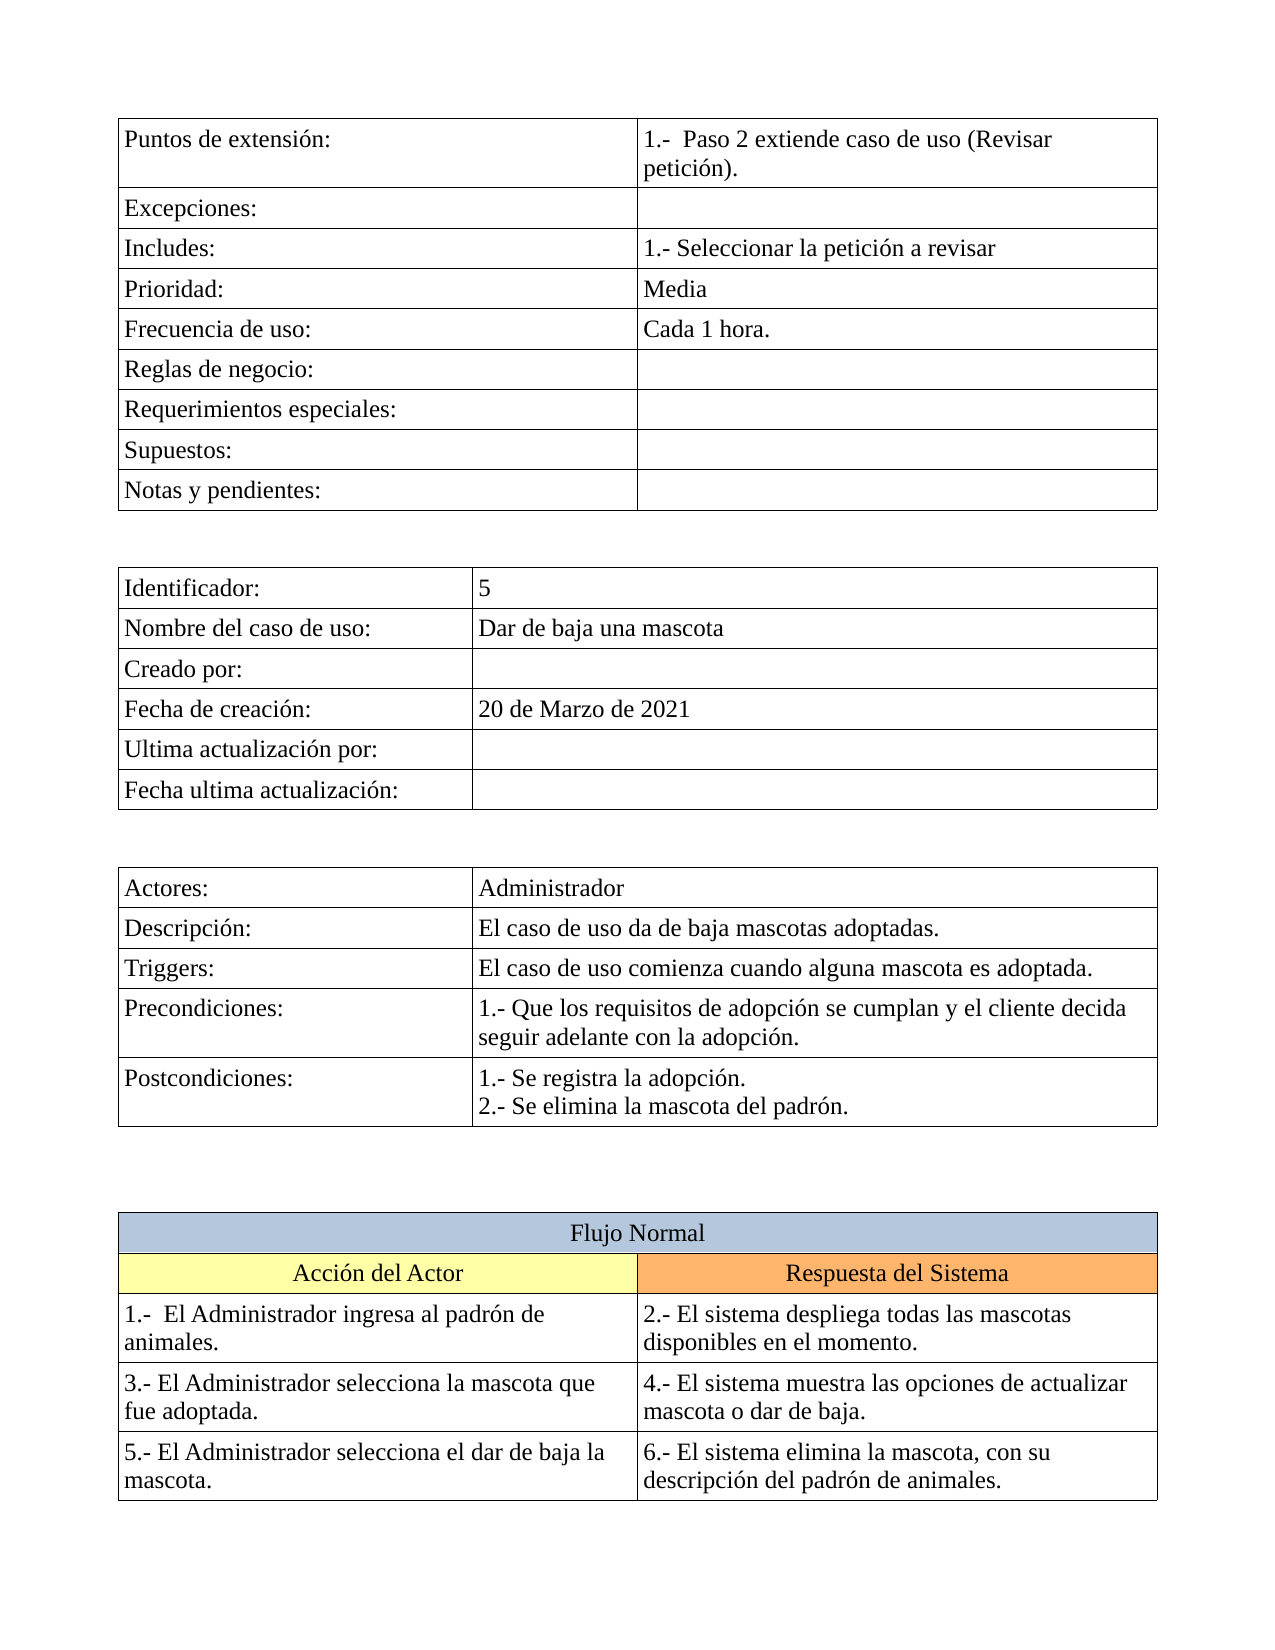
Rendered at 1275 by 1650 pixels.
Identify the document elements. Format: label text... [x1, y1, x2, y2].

table_cell Reglas de negocio: [119, 350, 637, 389]
table_cell [473, 649, 1157, 688]
table_cell Creado por: [119, 649, 472, 688]
table_cell Dar de baja una mascota [473, 609, 1157, 648]
table_cell El caso de uso da de baja mascotas adoptadas. [473, 908, 1157, 947]
table_header 1.- Paso 2 extiende caso de uso (Revisar petición). [638, 119, 1157, 187]
table_cell Includes: [119, 229, 637, 268]
table_cell 1.- Seleccionar la petición a revisar [638, 229, 1157, 268]
table_cell [638, 430, 1157, 469]
table_cell [638, 470, 1157, 510]
table_cell 6.- El sistema elimina la mascota, con su descripción del padrón de animales. [638, 1432, 1157, 1500]
table_cell Prioridad: [119, 269, 637, 308]
table_cell Cada 1 hora. [638, 309, 1157, 348]
table_cell Ultima actualización por: [119, 730, 472, 769]
table_cell Frecuencia de uso: [119, 309, 637, 348]
table_cell Notas y pendientes: [119, 470, 637, 510]
table_header Flujo Normal [119, 1213, 1157, 1252]
table_cell 20 de Marzo de 2021 [473, 689, 1157, 728]
table_cell 3.- El Administrador selecciona la mascota que fue adoptada. [119, 1363, 637, 1431]
table_cell [638, 350, 1157, 389]
table_cell Postcondiciones: [119, 1058, 472, 1126]
table_cell Excepciones: [119, 188, 637, 227]
table_header Identificador: [119, 568, 472, 608]
table_cell Descripción: [119, 908, 472, 947]
table_cell Respuesta del Sistema [638, 1254, 1157, 1293]
table_cell Supuestos: [119, 430, 637, 469]
table_cell [638, 188, 1157, 227]
table_header Actores: [119, 868, 472, 907]
table_cell 1.- Que los requisitos de adopción se cumplan y el cliente decida seguir adelante con la adopción. [473, 989, 1157, 1057]
table_cell El caso de uso comienza cuando alguna mascota es adoptada. [473, 949, 1157, 988]
table_header Puntos de extensión: [119, 119, 637, 187]
table_cell 1.- Se registra la adopción. 2.- Se elimina la mascota del padrón. [473, 1058, 1157, 1126]
table_cell 4.- El sistema muestra las opciones de actualizar mascota o dar de baja. [638, 1363, 1157, 1431]
table_cell 2.- El sistema despliega todas las mascotas disponibles en el momento. [638, 1294, 1157, 1362]
table_cell [473, 730, 1157, 769]
table_cell Precondiciones: [119, 989, 472, 1057]
table_cell 5.- El Administrador selecciona el dar de baja la mascota. [119, 1432, 637, 1500]
table_cell Fecha ultima actualización: [119, 770, 472, 809]
table_cell [638, 390, 1157, 429]
table_cell Fecha de creación: [119, 689, 472, 728]
table_header Administrador [473, 868, 1157, 907]
table_cell Requerimientos especiales: [119, 390, 637, 429]
table_cell Acción del Actor [119, 1254, 637, 1293]
table_cell Triggers: [119, 949, 472, 988]
table_header 5 [473, 568, 1157, 608]
table_cell 1.- El Administrador ingresa al padrón de animales. [119, 1294, 637, 1362]
table_cell Nombre del caso de uso: [119, 609, 472, 648]
table_cell Media [638, 269, 1157, 308]
table_cell [473, 770, 1157, 809]
